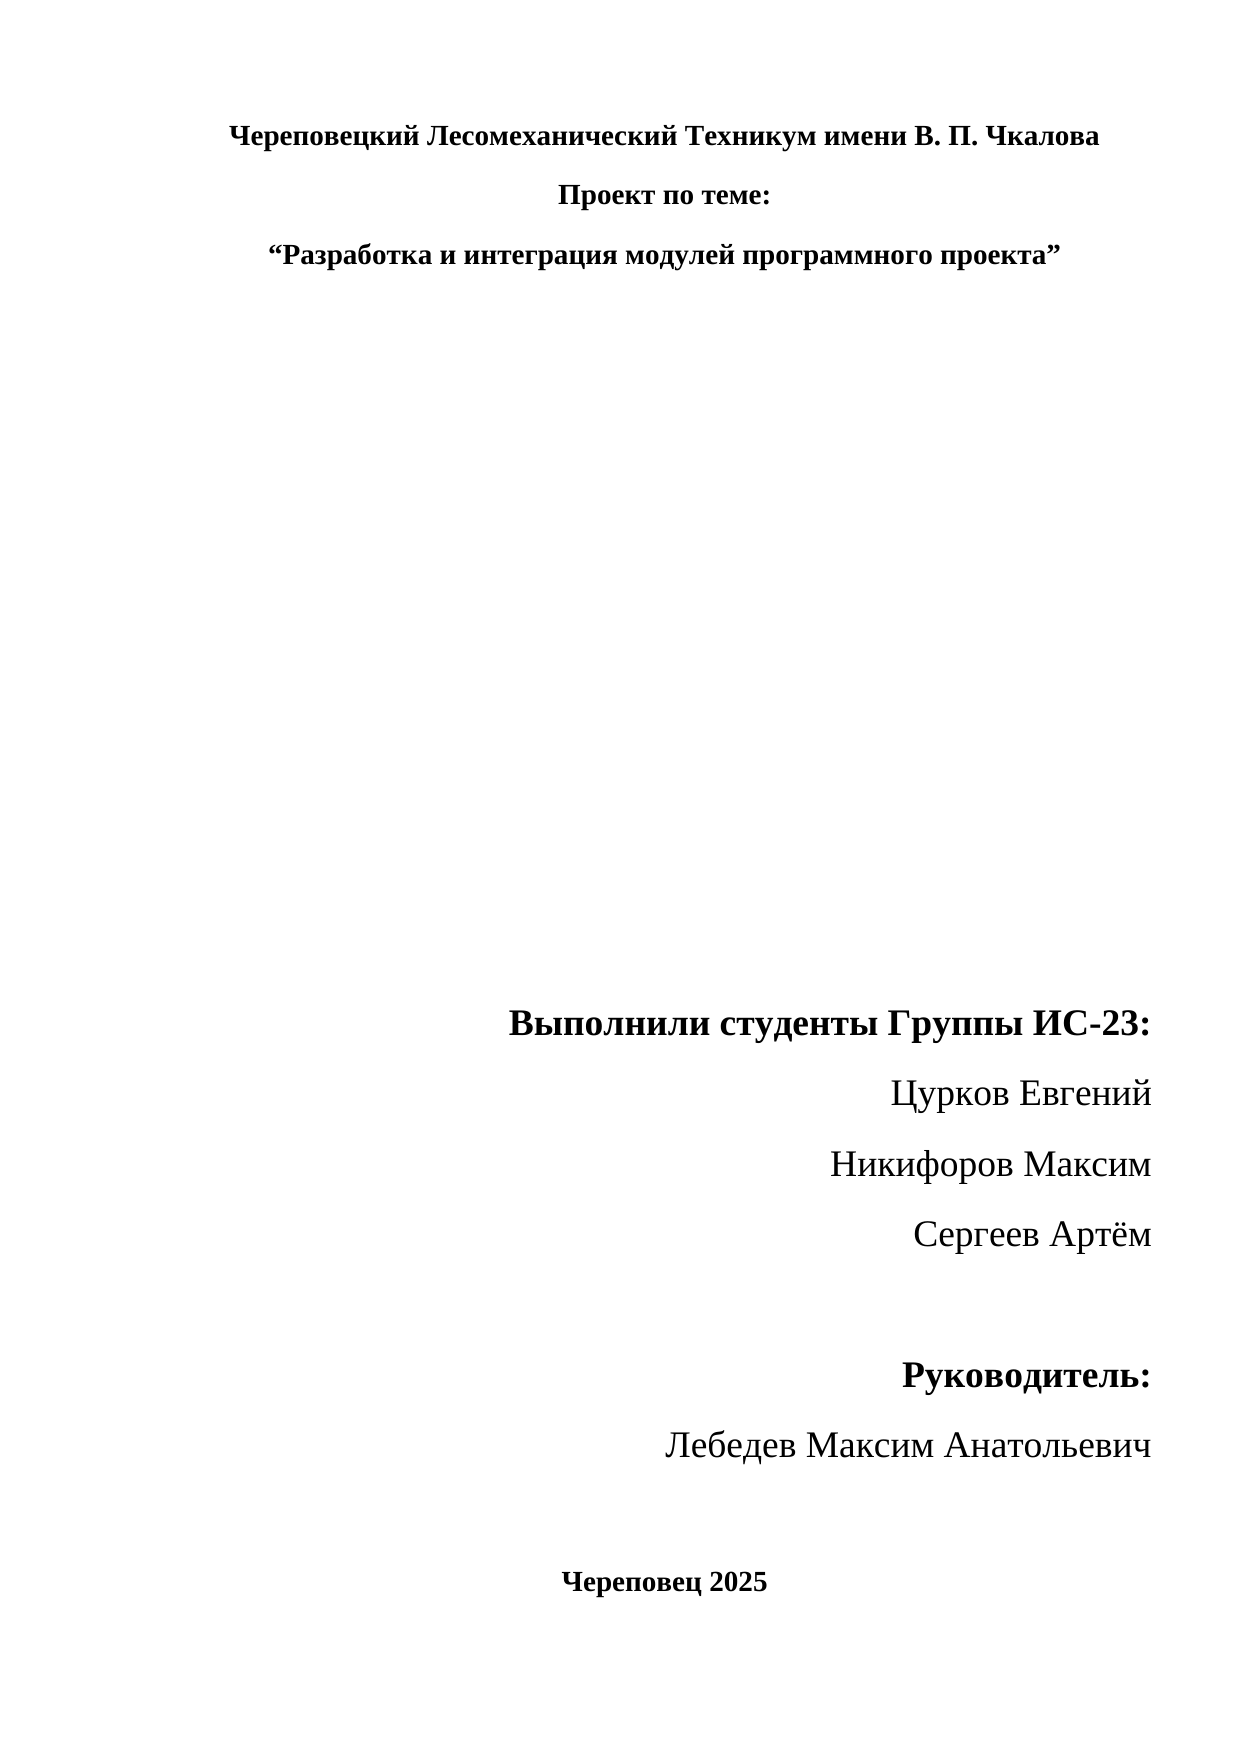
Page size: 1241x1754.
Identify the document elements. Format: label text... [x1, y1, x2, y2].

text Череповецкий Лесомеханический Техникум имени В. П. Чкалова [177, 118, 1152, 152]
text Череповец 2025 [177, 1564, 1152, 1597]
text Цурков Евгений [177, 1071, 1152, 1114]
text Лебедев Максим Анатольевич [177, 1423, 1152, 1466]
text “Разработка и интеграция модулей программного проекта” [177, 237, 1152, 270]
text Сергеев Артём [177, 1212, 1152, 1255]
text Руководитель: [177, 1352, 1152, 1396]
text Никифоров Максим [177, 1141, 1152, 1184]
text Проект по теме: [177, 177, 1152, 211]
text Выполнили студенты Группы ИС-23: [177, 1000, 1152, 1043]
